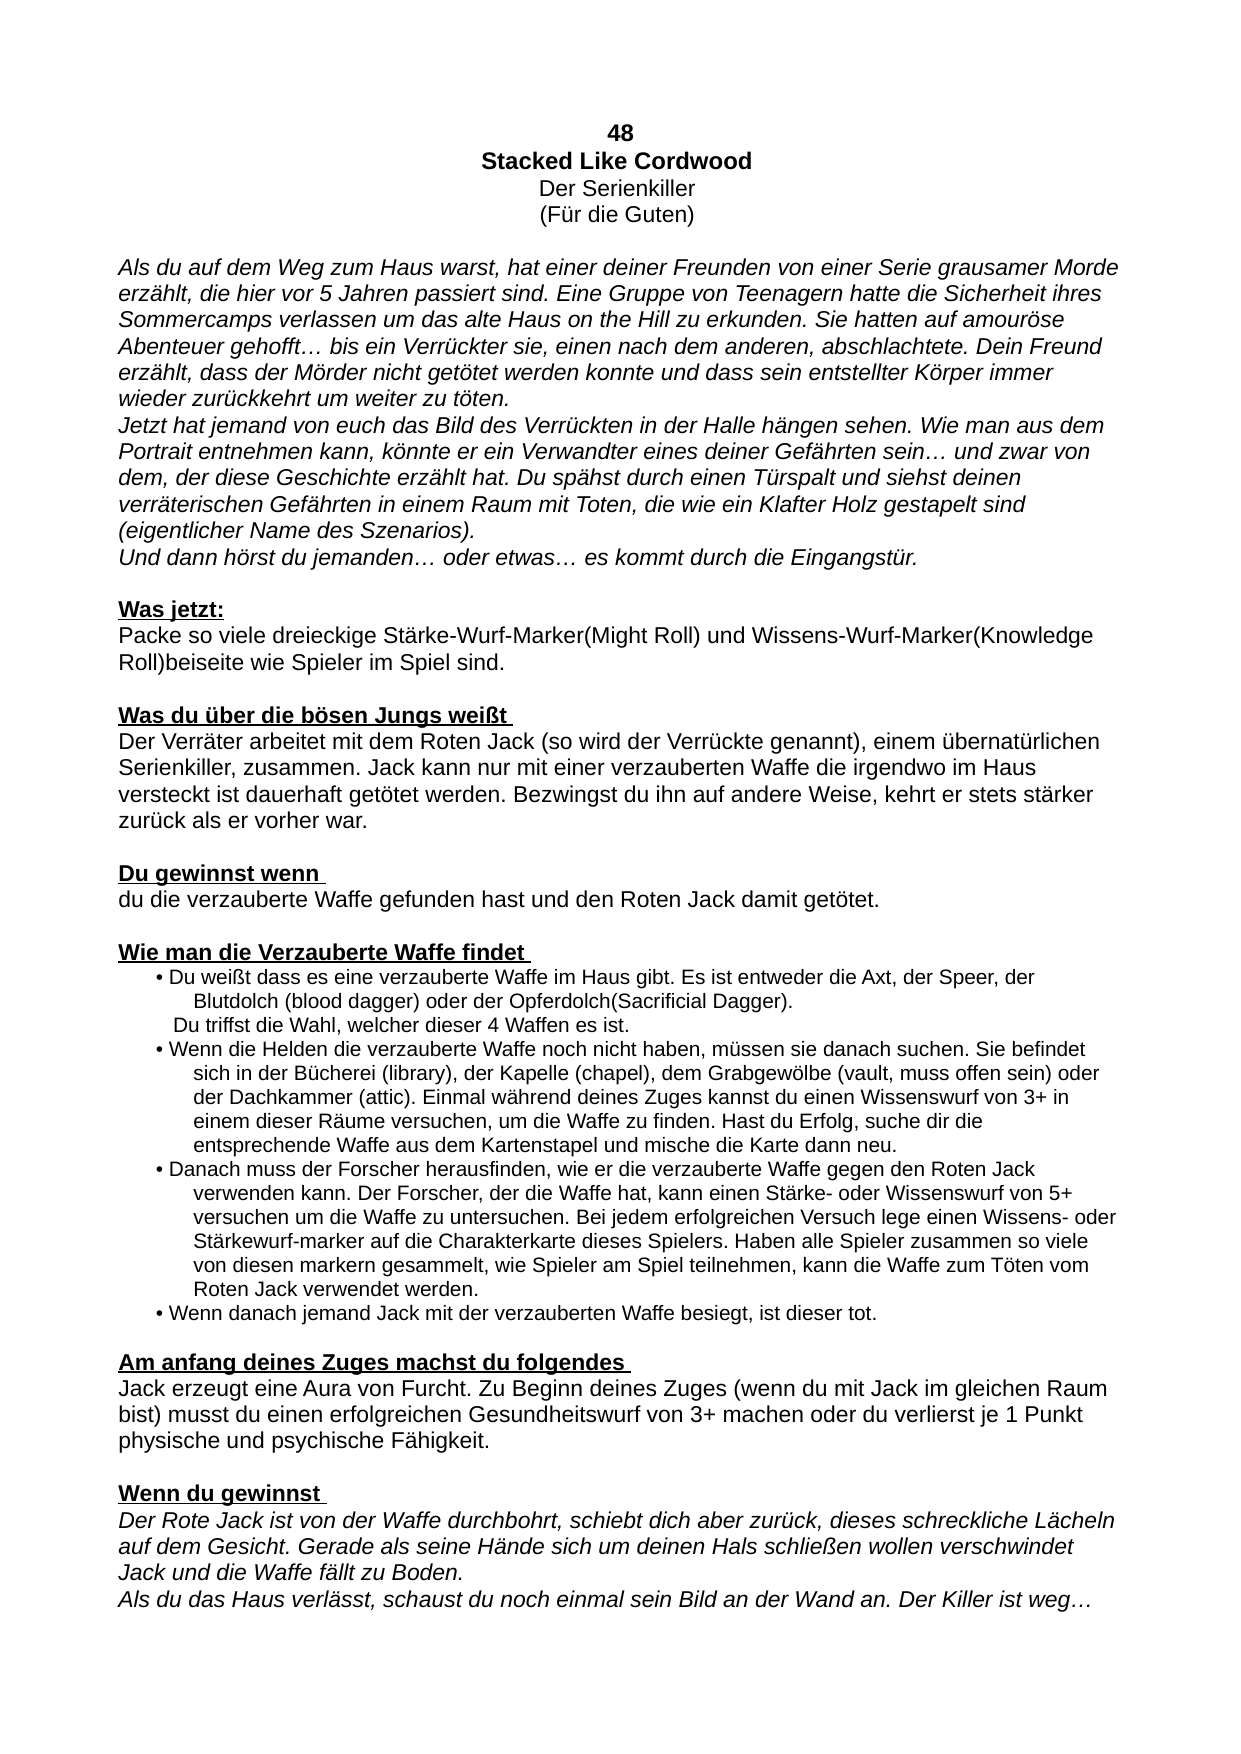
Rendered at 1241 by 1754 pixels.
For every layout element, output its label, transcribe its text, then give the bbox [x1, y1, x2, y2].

text Der Serienkiller [118, 174, 1122, 201]
text Du triffst die Wahl, welcher dieser 4 Waffen es ist. [156, 1013, 1122, 1037]
text Jetzt hat jemand von euch das Bild des Verrückten in der Halle hängen sehen. Wie man aus dem Portrait entnehmen kann, könnte er ein Verwandter eines deiner Gefährten sein… und zwar von dem, der diese Geschichte erzählt hat. Du spähst durch einen Türspalt und siehst deinen verräterischen Gefährten in einem Raum mit Toten, die wie ein Klafter Holz gestapelt sind (eigentlicher Name des Szenarios). [118, 412, 1122, 543]
text Der Rote Jack ist von der Waffe durchbohrt, schiebt dich aber zurück, dieses schreckliche Lächeln auf dem Gesicht. Gerade als seine Hände sich um deinen Hals schließen wollen verschwindet Jack und die Waffe fällt zu Boden. [118, 1507, 1122, 1586]
text Und dann hörst du jemanden… oder etwas… es kommt durch die Eingangstür. [118, 543, 1122, 570]
text Als du das Haus verlässt, schaust du noch einmal sein Bild an der Wand an. Der Killer ist weg… [118, 1586, 1122, 1612]
text (Für die Guten) [118, 201, 1122, 227]
text Du gewinnst wenn [118, 860, 1122, 886]
text Der Verräter arbeitet mit dem Roten Jack (so wird der Verrückte genannt), einem übernatürlichen Serienkiller, zusammen. Jack kann nur mit einer verzauberten Waffe die irgendwo im Haus versteckt ist dauerhaft getötet werden. Bezwingst du ihn auf andere Weise, kehrt er stets stärker zurück als er vorher war. [118, 728, 1122, 833]
text Wie man die Verzauberte Waffe findet [118, 939, 1122, 965]
text Packe so viele dreieckige Stärke-Wurf-Marker(Might Roll) und Wissens-Wurf-Marker(Knowledge Roll)beiseite wie Spieler im Spiel sind. [118, 622, 1122, 675]
text • Danach muss der Forscher herausfinden, wie er die verzauberte Waffe gegen den Roten Jack verwenden kann. Der Forscher, der die Waffe hat, kann einen Stärke- oder Wissenswurf von 5+ versuchen um die Waffe zu untersuchen. Bei jedem erfolgreichen Versuch lege einen Wissens- oder Stärkewurf-marker auf die Charakterkarte dieses Spielers. Haben alle Spieler zusammen so viele von diesen markern gesammelt, wie Spieler am Spiel teilnehmen, kann die Waffe zum Töten vom Roten Jack verwendet werden. [156, 1157, 1122, 1301]
text • Wenn danach jemand Jack mit der verzauberten Waffe besiegt, ist dieser tot. [156, 1301, 1122, 1324]
text Stacked Like Cordwood [118, 147, 1122, 174]
text Jack erzeugt eine Aura von Furcht. Zu Beginn deines Zuges (wenn du mit Jack im gleichen Raum bist) musst du einen erfolgreichen Gesundheitswurf von 3+ machen oder du verlierst je 1 Punkt physische und psychische Fähigkeit. [118, 1375, 1122, 1454]
text Am anfang deines Zuges machst du folgendes [118, 1348, 1122, 1375]
text Wenn du gewinnst [118, 1480, 1122, 1507]
text Was jetzt: [118, 596, 1122, 622]
text Als du auf dem Weg zum Haus warst, hat einer deiner Freunden von einer Serie grausamer Morde erzählt, die hier vor 5 Jahren passiert sind. Eine Gruppe von Teenagern hatte die Sicherheit ihres Sommercamps verlassen um das alte Haus on the Hill zu erkunden. Sie hatten auf amouröse Abenteuer gehofft… bis ein Verrückter sie, einen nach dem anderen, abschlachtete. Dein Freund erzählt, dass der Mörder nicht getötet werden konnte und dass sein entstellter Körper immer wieder zurückkehrt um weiter zu töten. [118, 253, 1122, 412]
text • Du weißt dass es eine verzauberte Waffe im Haus gibt. Es ist entweder die Axt, der Speer, der Blutdolch (blood dagger) oder der Opferdolch(Sacrificial Dagger). [156, 965, 1122, 1013]
text Was du über die bösen Jungs weißt [118, 702, 1122, 728]
text • Wenn die Helden die verzauberte Waffe noch nicht haben, müssen sie danach suchen. Sie befindet sich in der Bücherei (library), der Kapelle (chapel), dem Grabgewölbe (vault, muss offen sein) oder der Dachkammer (attic). Einmal während deines Zuges kannst du einen Wissenswurf von 3+ in einem dieser Räume versuchen, um die Waffe zu finden. Hast du Erfolg, suche dir die entsprechende Waffe aus dem Kartenstapel und mische die Karte dann neu. [156, 1037, 1122, 1157]
text 48 [118, 118, 1122, 147]
text du die verzauberte Waffe gefunden hast und den Roten Jack damit getötet. [118, 886, 1122, 912]
